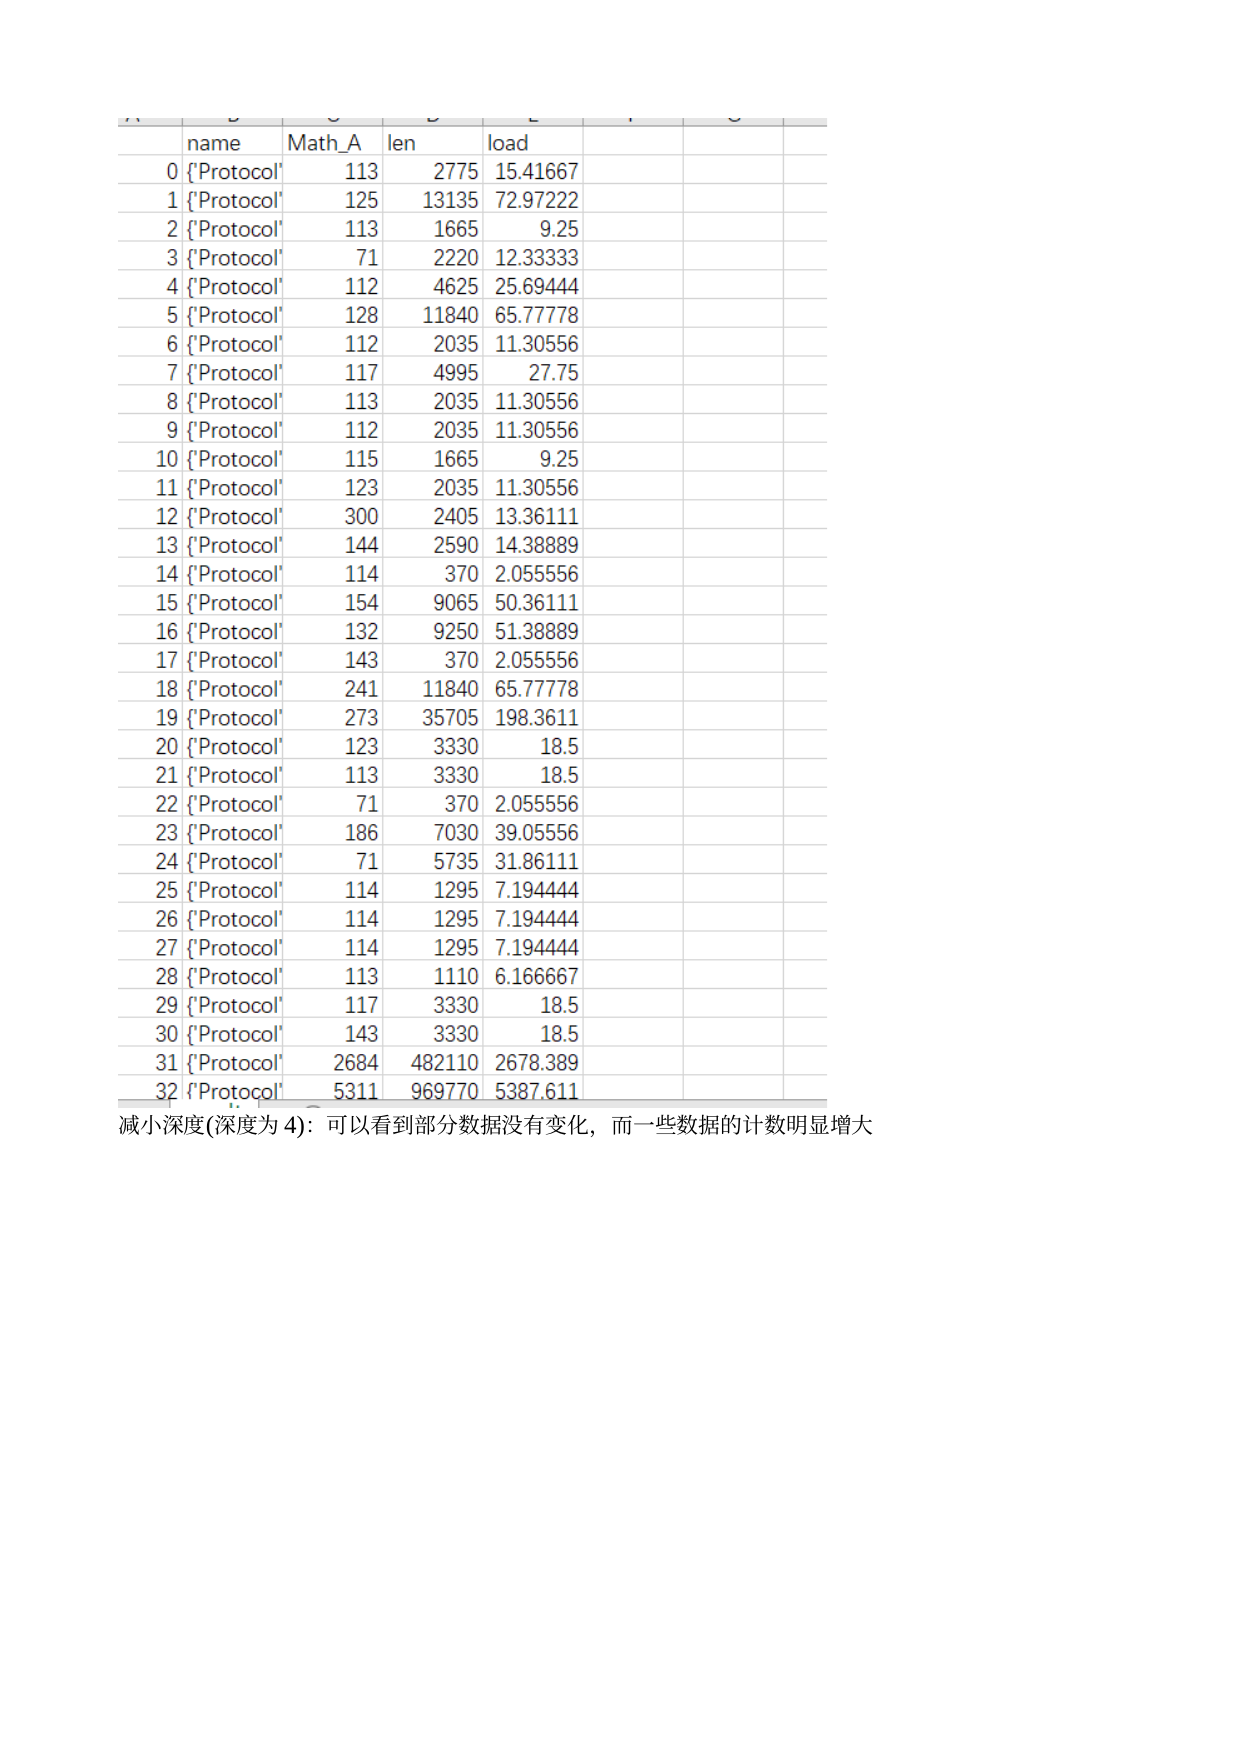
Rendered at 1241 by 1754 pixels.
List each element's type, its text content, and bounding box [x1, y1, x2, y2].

text 减小深度(深度为4)：可以看到部分数据没有变化，而一些数据的计数明显增大 [118, 1108, 1122, 1139]
picture [118, 118, 828, 1108]
